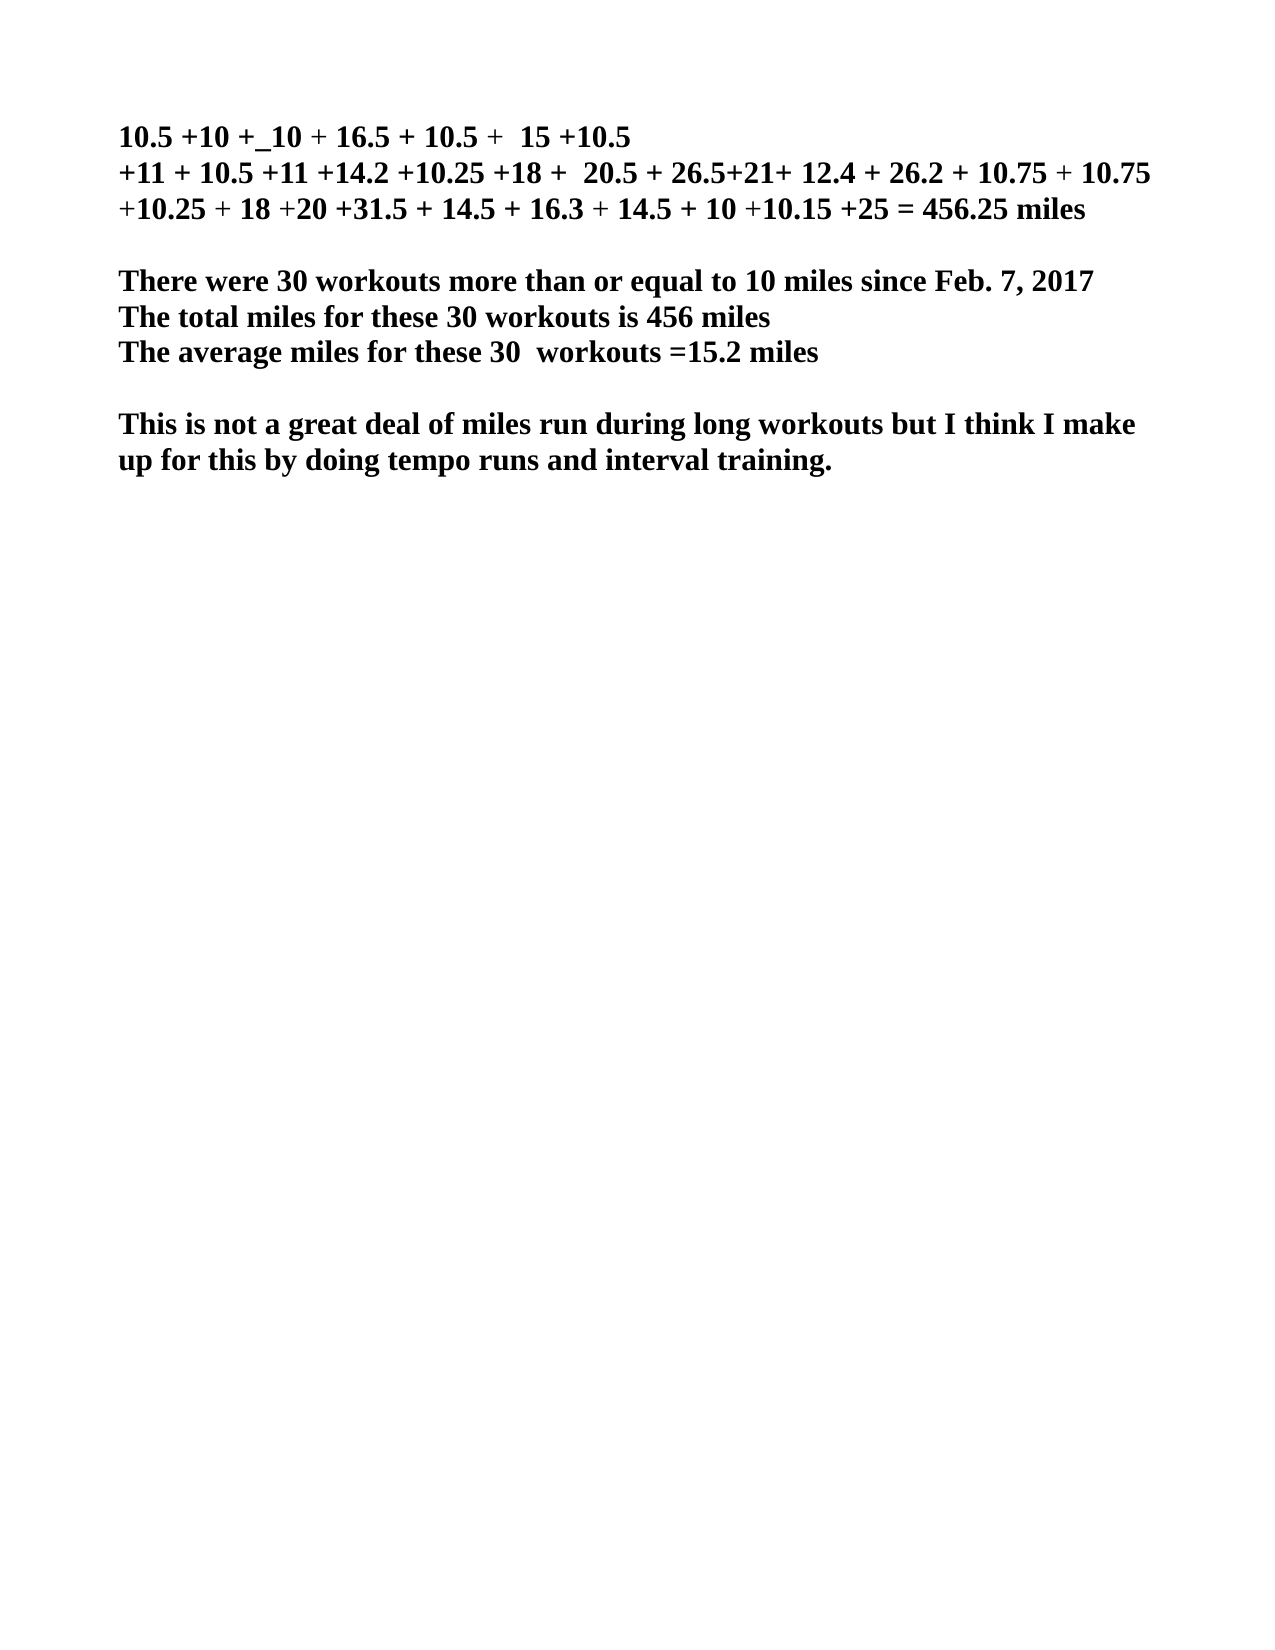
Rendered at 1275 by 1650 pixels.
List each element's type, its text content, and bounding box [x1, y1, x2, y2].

text There were 30 workouts more than or equal to 10 miles since Feb. 7, 2017 [118, 262, 1157, 298]
text This is not a great deal of miles run during long workouts but I think I make up for this by doing tempo runs and interval training. [118, 406, 1157, 477]
text The total miles for these 30 workouts is 456 miles [118, 298, 1157, 334]
text +11 + 10.5 +11 +14.2 +10.25 +18 + 20.5 + 26.5+21+ 12.4 + 26.2 + 10.75 + 10.75 +10.25 + 18 +20 +31.5 + 14.5 + 16.3 + 14.5 + 10 +10.15 +25 = 456.25 miles [118, 154, 1157, 226]
text 10.5 +10 +_10 + 16.5 + 10.5 + 15 +10.5 [118, 118, 1157, 154]
text The average miles for these 30 workouts =15.2 miles [118, 334, 1157, 370]
